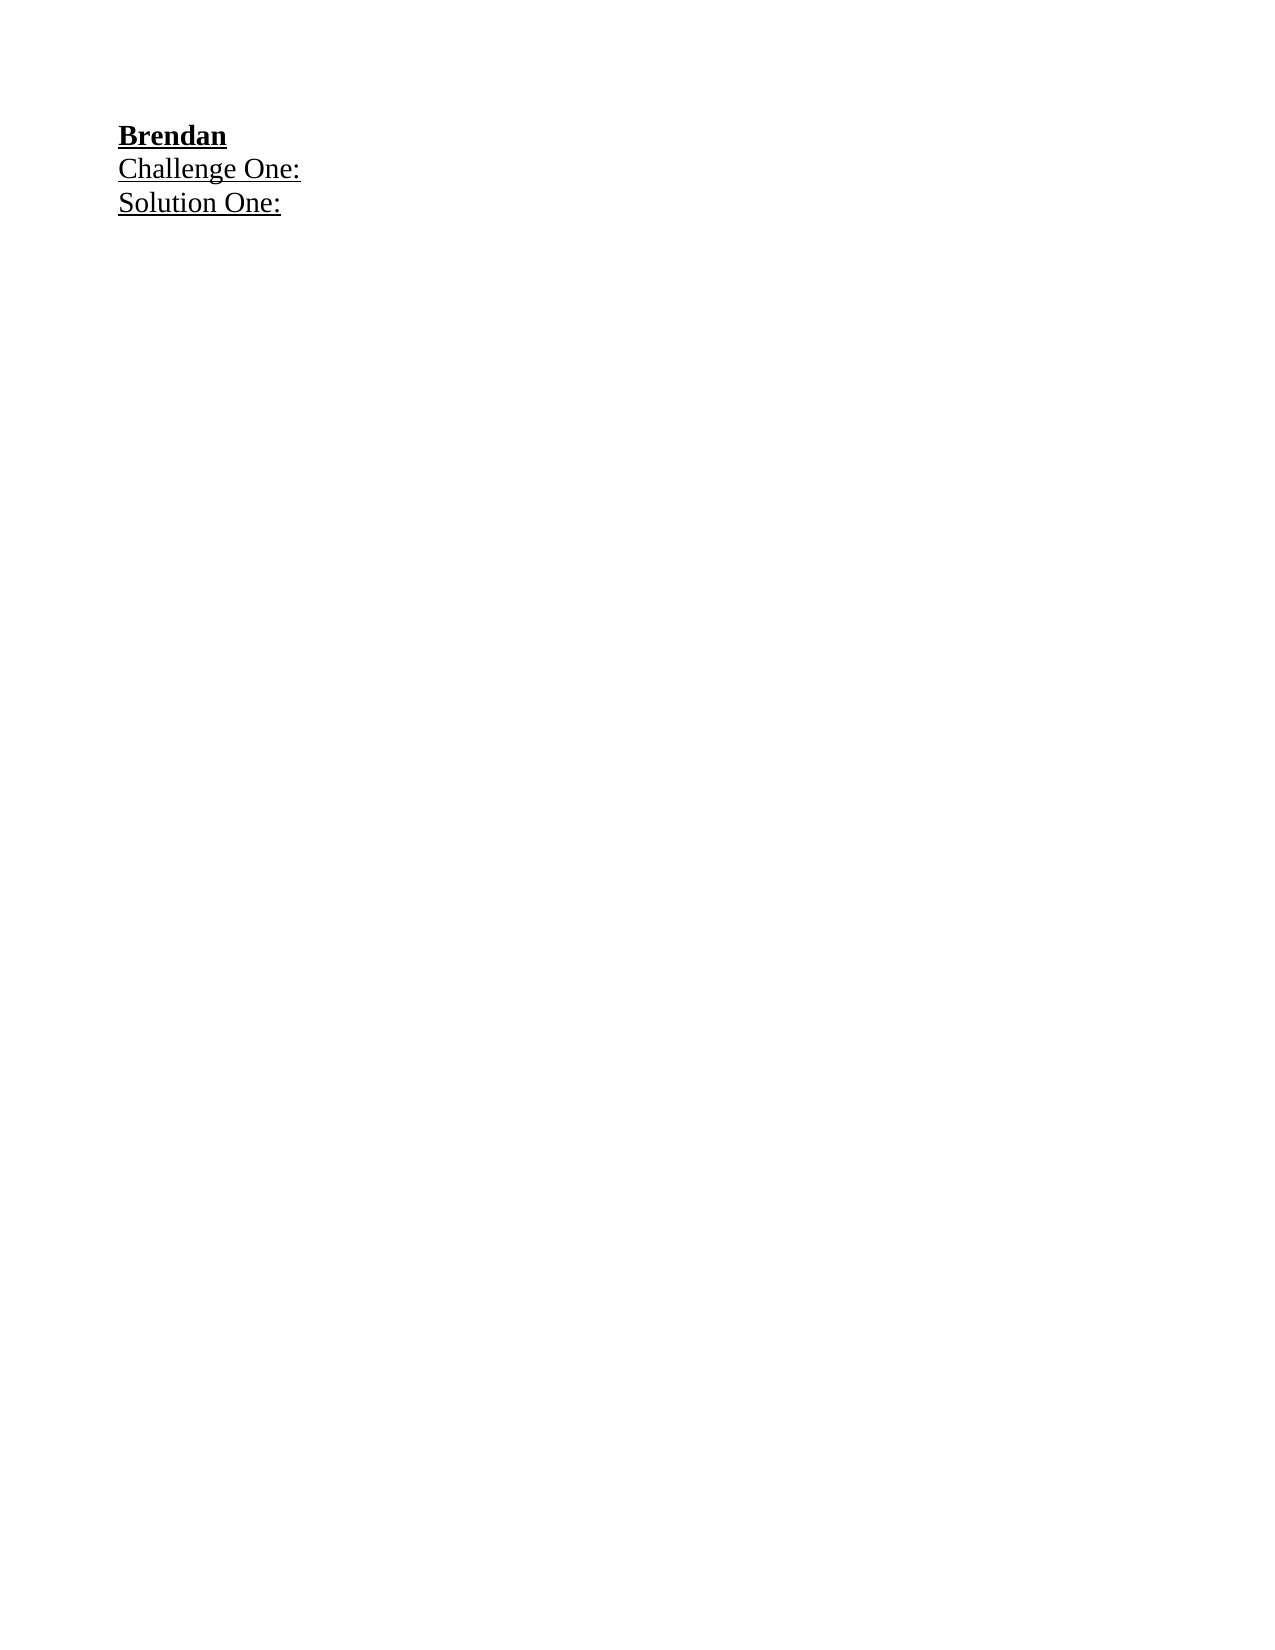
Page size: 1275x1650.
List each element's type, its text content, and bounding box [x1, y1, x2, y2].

text Solution One: [118, 185, 1157, 219]
text Brendan [118, 118, 1157, 152]
text Challenge One: [118, 152, 1157, 185]
